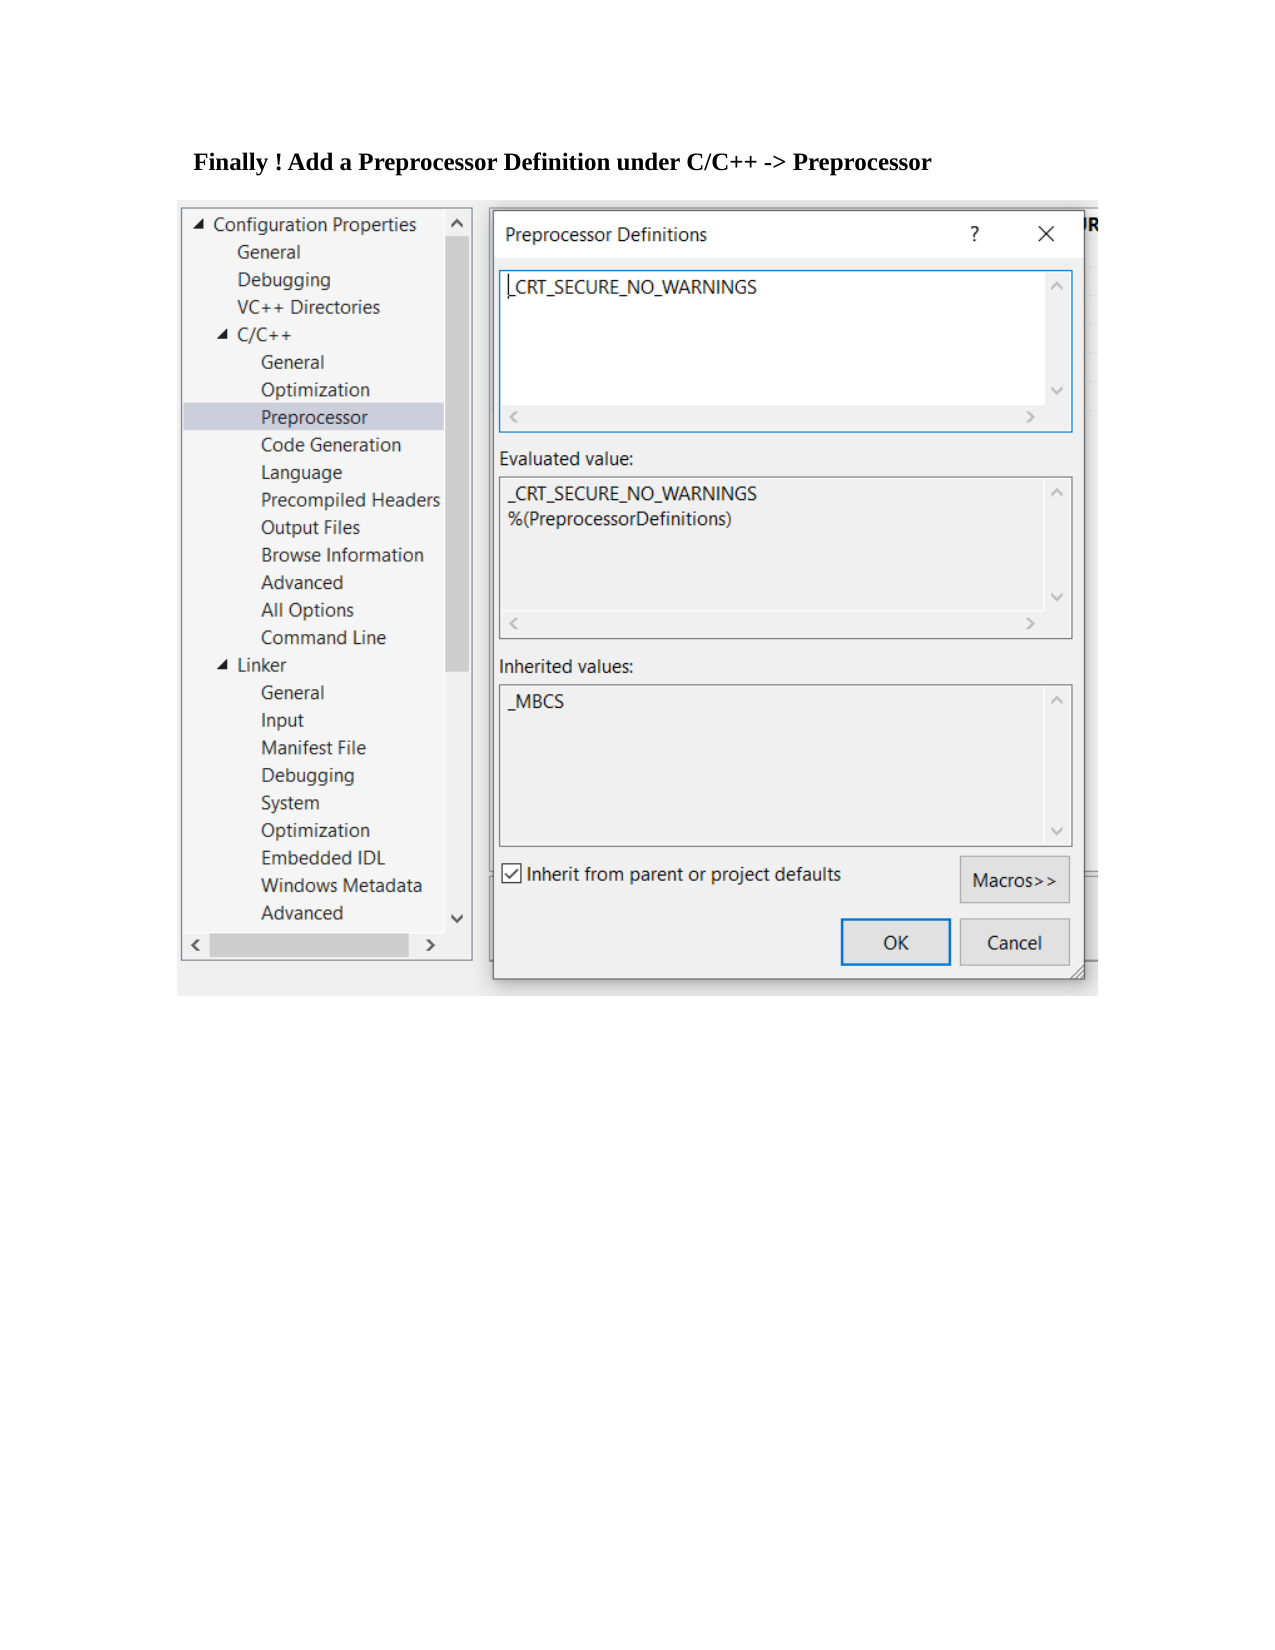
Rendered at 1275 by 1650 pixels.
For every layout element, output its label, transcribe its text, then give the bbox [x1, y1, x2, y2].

picture [176, 200, 1099, 996]
list Finally ! Add a Preprocessor Definition under C/C++ -> Preprocessor [156, 147, 1157, 176]
